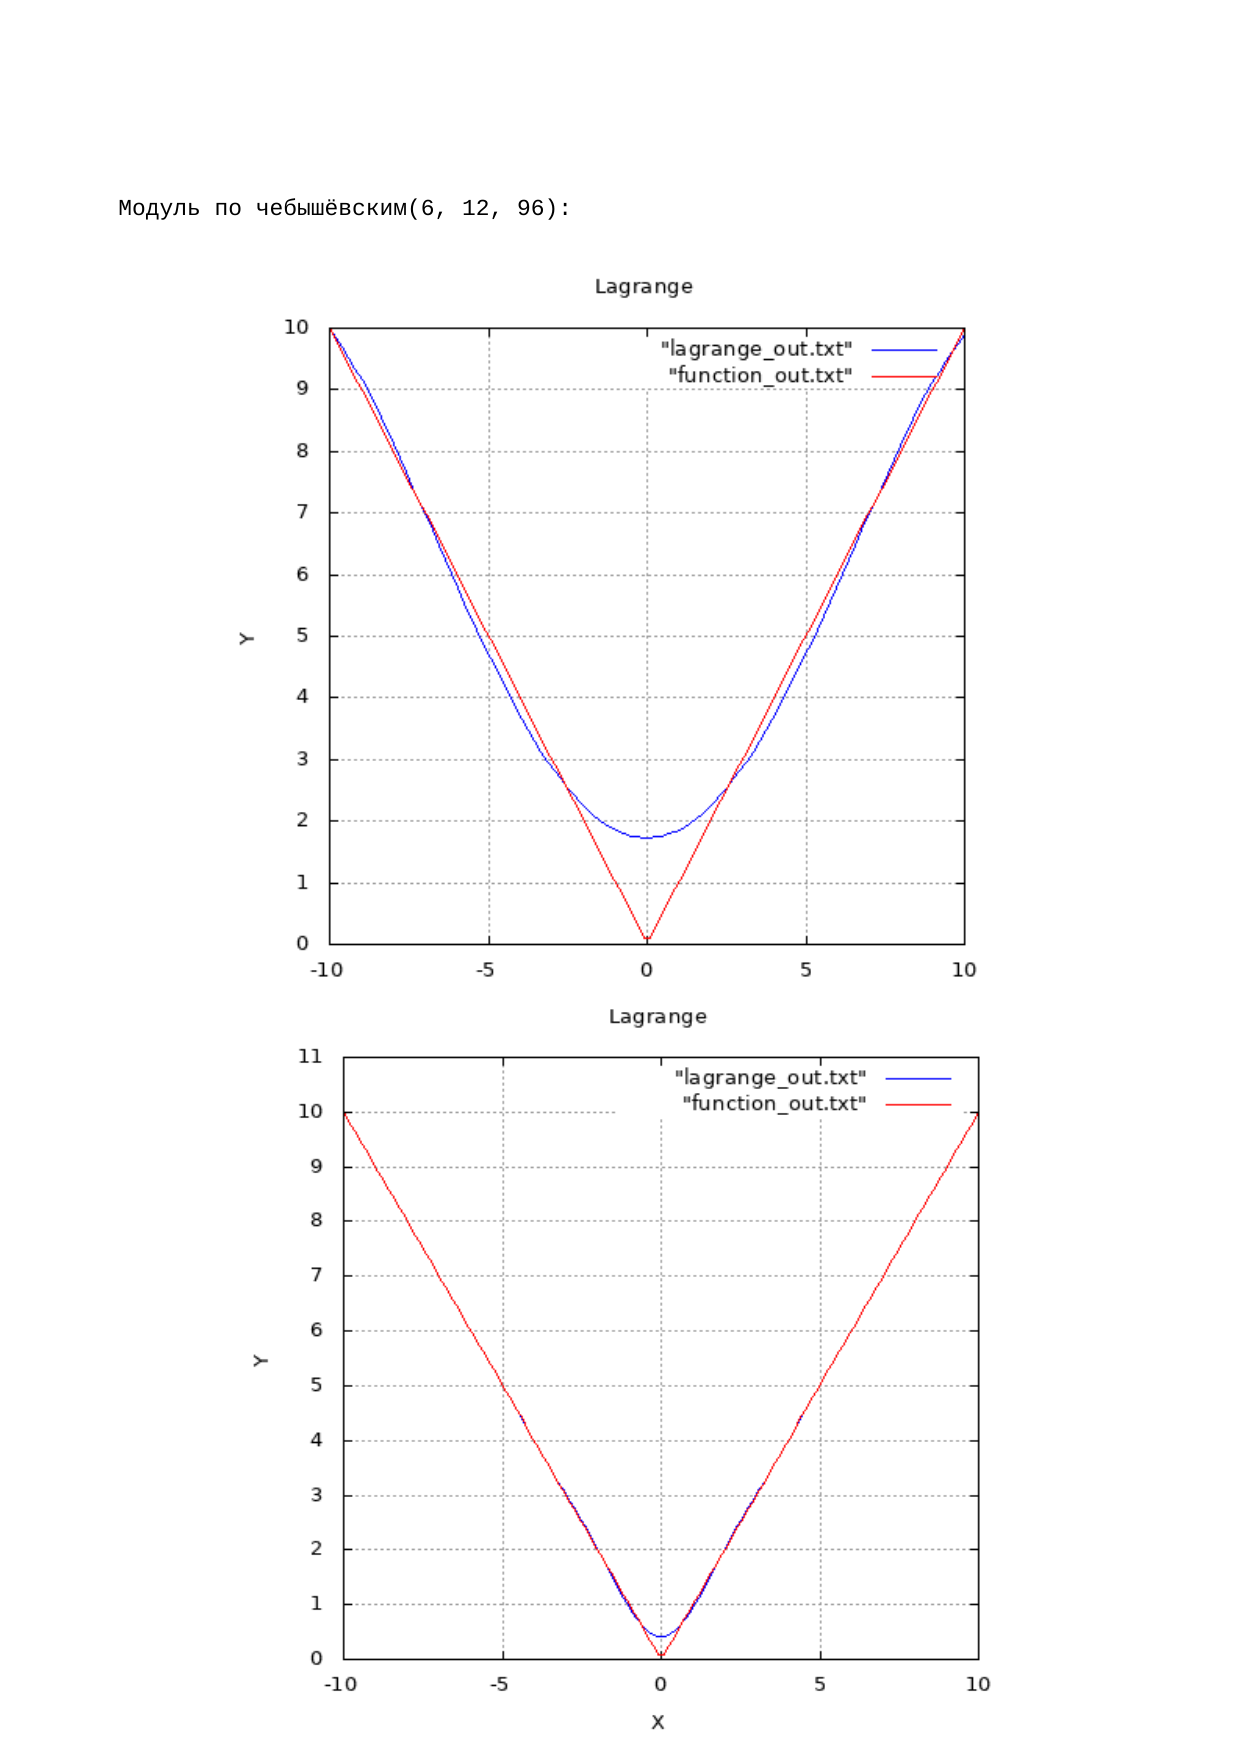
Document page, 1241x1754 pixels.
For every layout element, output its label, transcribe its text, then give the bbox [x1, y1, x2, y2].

picture [226, 248, 1022, 1743]
text Модуль по чебышёвским(6, 12, 96): [118, 196, 1122, 222]
